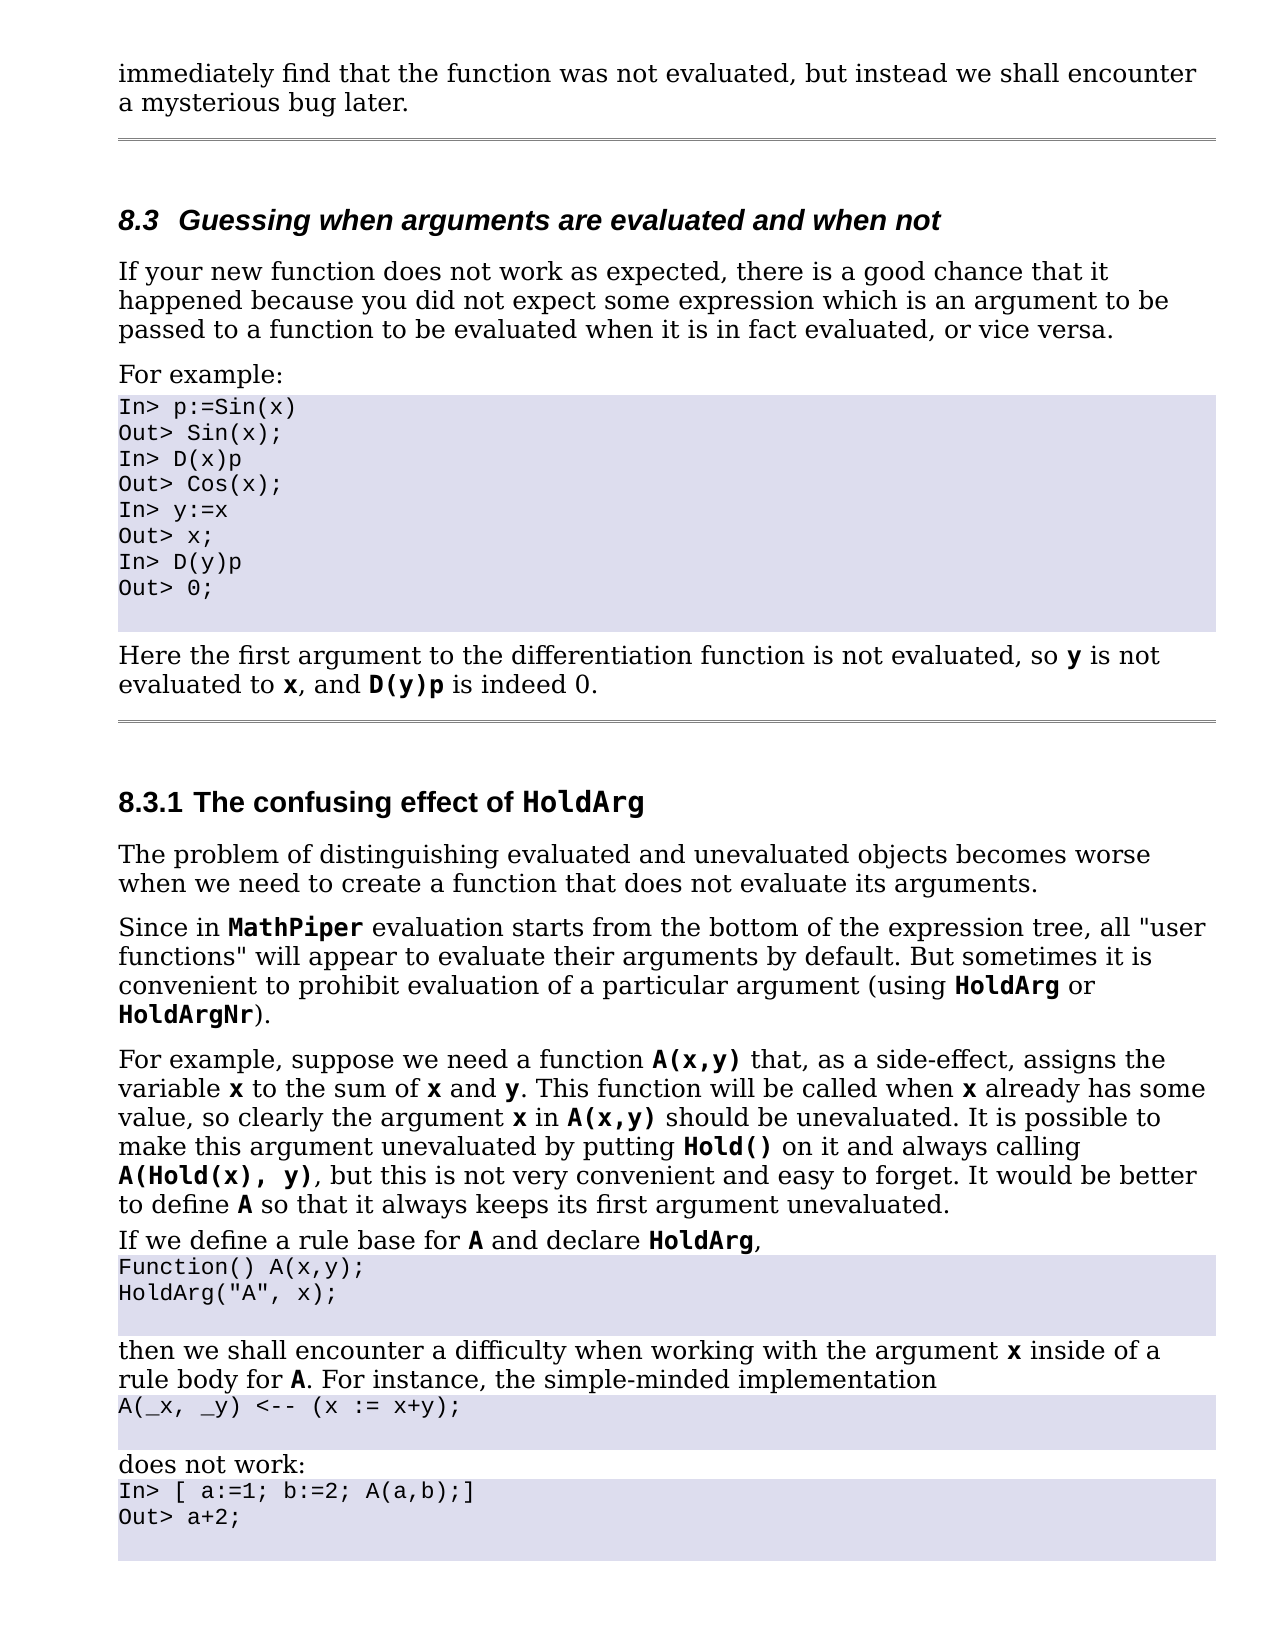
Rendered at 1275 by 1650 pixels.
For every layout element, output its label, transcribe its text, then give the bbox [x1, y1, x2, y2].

table_header In> p:=Sin(x) Out> Sin(x); In> D(x)p Out> Cos(x); In> y:=x Out> x; In> D(y)p Out> 0; [118, 395, 1216, 632]
subtitle Guessing when arguments are evaluated and when not [118, 203, 1216, 236]
text The problem of distinguishing evaluated and unevaluated objects becomes worse when we need to create a function that does not evaluate its arguments. [118, 840, 1216, 898]
subtitle The confusing effect of HoldArg [118, 785, 1216, 819]
text Here the first argument to the differentiation function is not evaluated, so y is not evaluated to x, and D(y)p is indeed 0. [118, 641, 1216, 699]
table_header In> [ a:=1; b:=2; A(a,b);] Out> a+2; [118, 1479, 1216, 1561]
text immediately find that the function was not evaluated, but instead we shall encounter a mysterious bug later. [118, 59, 1216, 117]
text For example: [118, 360, 1216, 389]
table_header Function() A(x,y); HoldArg("A", x); [118, 1255, 1216, 1336]
text For example, suppose we need a function A(x,y) that, as a side-effect, assigns the variable x to the sum of x and y. This function will be called when x already has some value, so clearly the argument x in A(x,y) should be unevaluated. It is possible to make this argument unevaluated by putting Hold() on it and always calling A(Hold(x), y), but this is not very convenient and easy to forget. It would be better to define A so that it always keeps its first argument unevaluated. [118, 1045, 1216, 1220]
text then we shall encounter a difficulty when working with the argument x inside of a rule body for A. For instance, the simple-minded implementation [118, 1336, 1216, 1395]
table_header A(_x, _y) <-- (x := x+y); [118, 1395, 1216, 1450]
text does not work: [118, 1450, 1216, 1479]
text If your new function does not work as expected, there is a good chance that it happened because you did not expect some expression which is an argument to be passed to a function to be evaluated when it is in fact evaluated, or vice versa. [118, 257, 1216, 345]
text If we define a rule base for A and declare HoldArg, [118, 1226, 1216, 1255]
text Since in MathPiper evaluation starts from the bottom of the expression tree, all "user functions" will appear to evaluate their arguments by default. But sometimes it is convenient to prohibit evaluation of a particular argument (using HoldArg or HoldArgNr). [118, 913, 1216, 1030]
